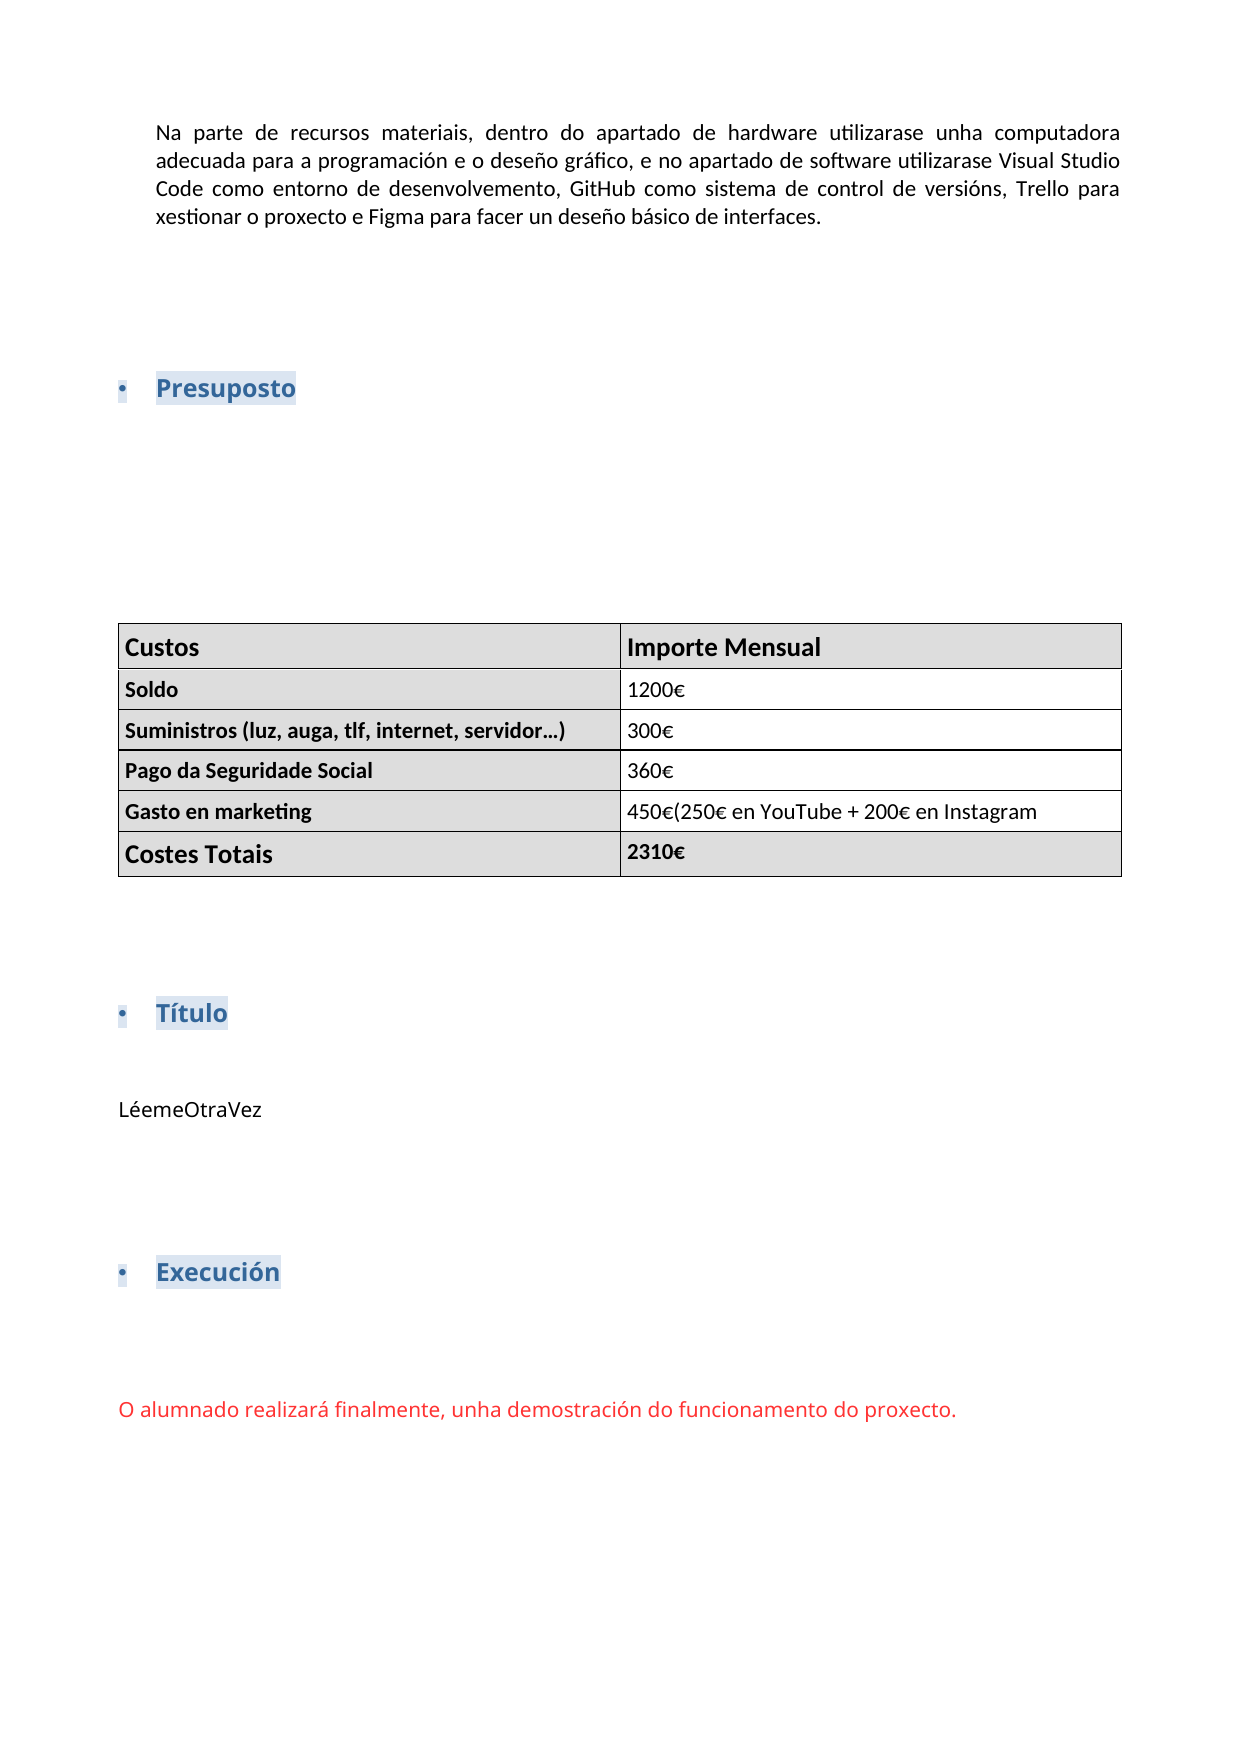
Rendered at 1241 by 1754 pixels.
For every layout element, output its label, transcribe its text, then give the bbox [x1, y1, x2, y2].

table_cell 450€(250€ en YouTube + 200€ en Instagram [621, 791, 1121, 831]
table_header Importe Mensual [621, 624, 1121, 668]
table_cell 360€ [621, 751, 1121, 790]
text LéemeOtraVez [118, 1095, 1122, 1124]
table_cell 300€ [621, 710, 1121, 749]
table_cell Pago da Seguridade Social [119, 751, 620, 790]
table_header Custos [119, 624, 620, 668]
table_cell Suministros (luz, auga, tlf, internet, servidor…) [119, 710, 620, 749]
list Título [118, 996, 1122, 1030]
text O alumnado realizará finalmente, unha demostración do funcionamento do proxecto. [118, 1395, 1122, 1423]
table_cell 1200€ [621, 670, 1121, 709]
table_cell Costes Totais [119, 832, 620, 876]
table_cell Soldo [119, 670, 620, 709]
table_cell Gasto en marketing [119, 791, 620, 831]
list Na parte de recursos materiais, dentro do apartado de hardware utilizarase unha computadora adecuada para a programación e o deseño gráfico, e no apartado de software utilizarase Visual Studio Code como entorno de desenvolvemento, GitHub como sistema de control de versións, Trello para xestionar o proxecto e Figma para facer un deseño básico de interfaces. [118, 118, 1122, 230]
table_cell 2310€ [621, 832, 1121, 876]
list Presuposto [118, 371, 1122, 405]
list Execución [118, 1255, 1122, 1289]
